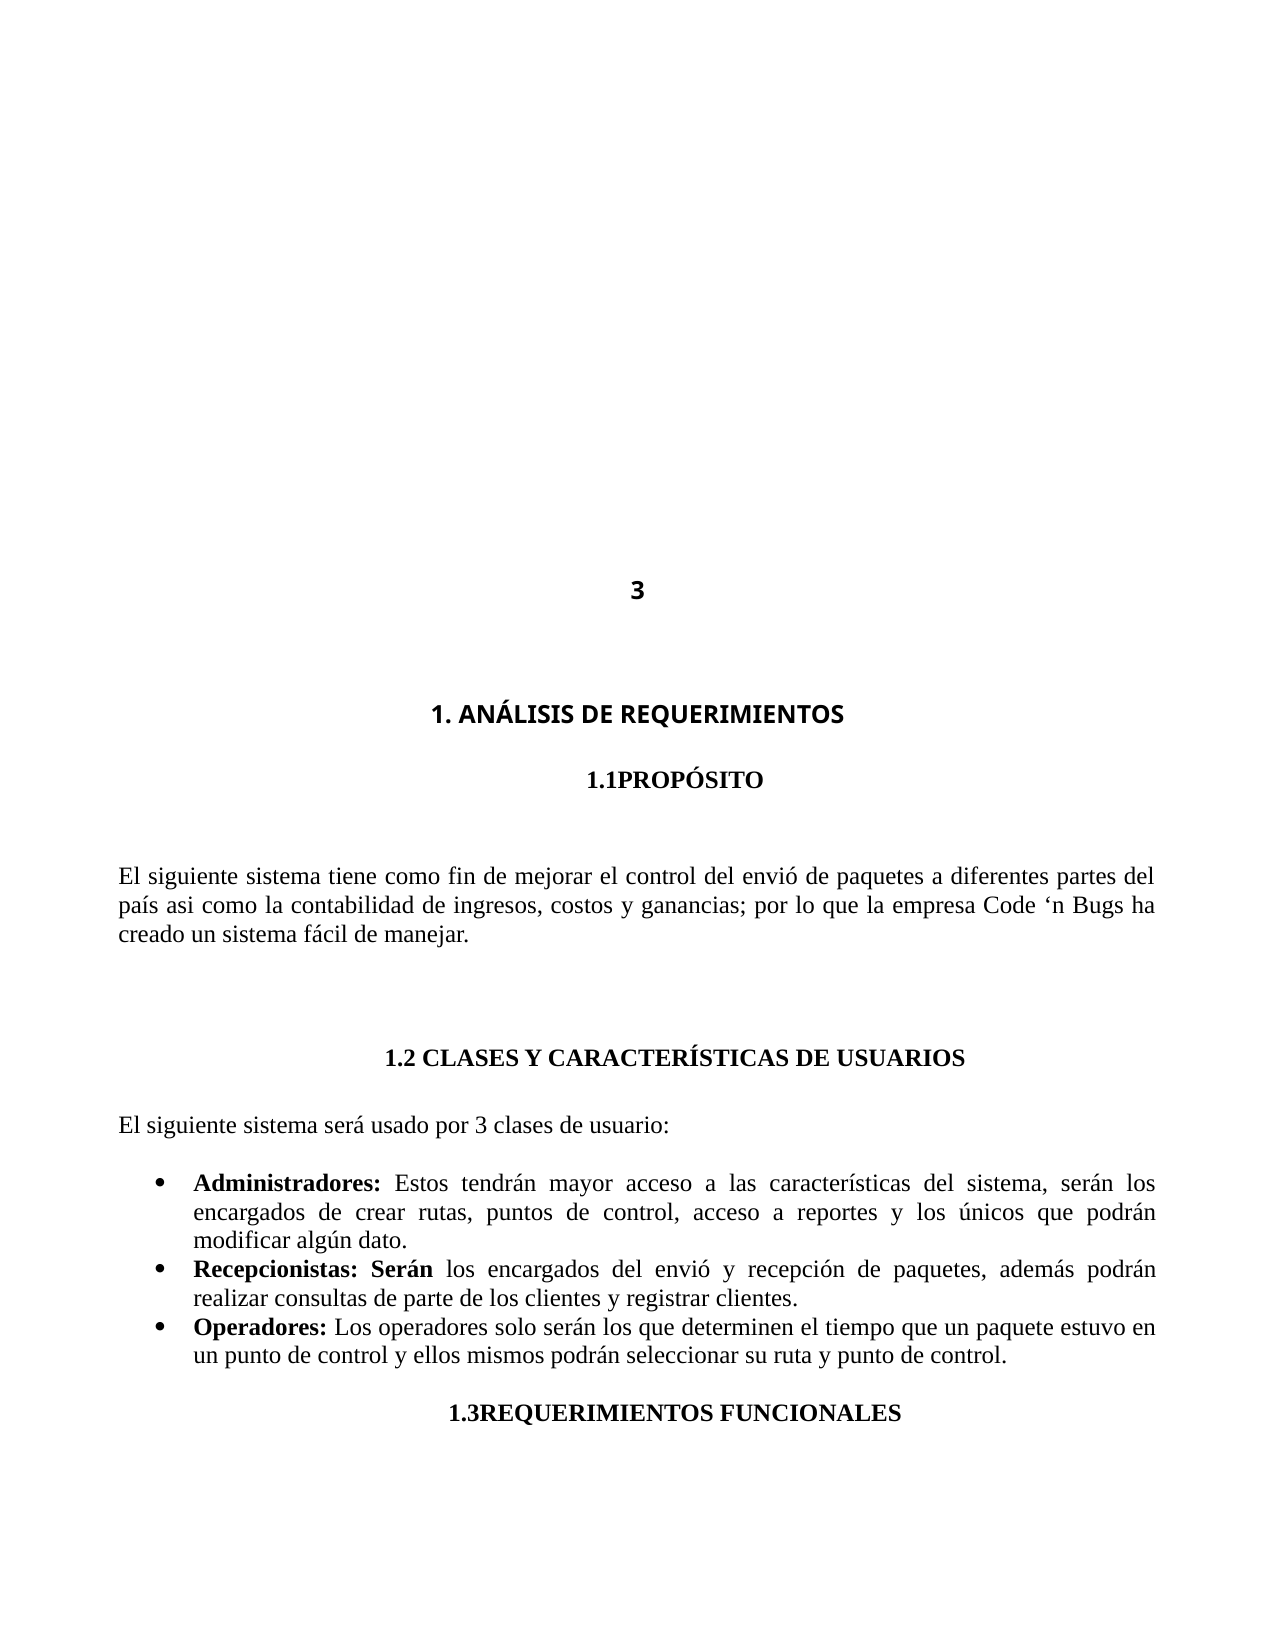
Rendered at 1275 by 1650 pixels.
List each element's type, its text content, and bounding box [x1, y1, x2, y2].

list 1.1PROPÓSITO [156, 765, 1157, 794]
list Recepcionistas: Serán los encargados del envió y recepción de paquetes, además podrán realizar consultas de parte de los clientes y registrar clientes. [156, 1254, 1157, 1312]
text 1.3REQUERIMIENTOS FUNCIONALES [193, 1398, 1157, 1427]
text 1. ANÁLISIS DE REQUERIMIENTOS [118, 697, 1157, 731]
text 1.2 CLASES Y CARACTERÍSTICAS DE USUARIOS [193, 1043, 1157, 1072]
list Administradores: Estos tendrán mayor acceso a las características del sistema, serán los encargados de crear rutas, puntos de control, acceso a reportes y los únicos que podrán modificar algún dato. [156, 1168, 1157, 1254]
text El siguiente sistema tiene como fin de mejorar el control del envió de paquetes a diferentes partes del país asi como la contabilidad de ingresos, costos y ganancias; por lo que la empresa Code ‘n Bugs ha creado un sistema fácil de manejar. [118, 861, 1157, 947]
text El siguiente sistema será usado por 3 clases de usuario: [118, 1110, 1157, 1139]
list Operadores: Los operadores solo serán los que determinen el tiempo que un paquete estuvo en un punto de control y ellos mismos podrán seleccionar su ruta y punto de control. [156, 1312, 1157, 1369]
text 3 [118, 572, 1157, 606]
